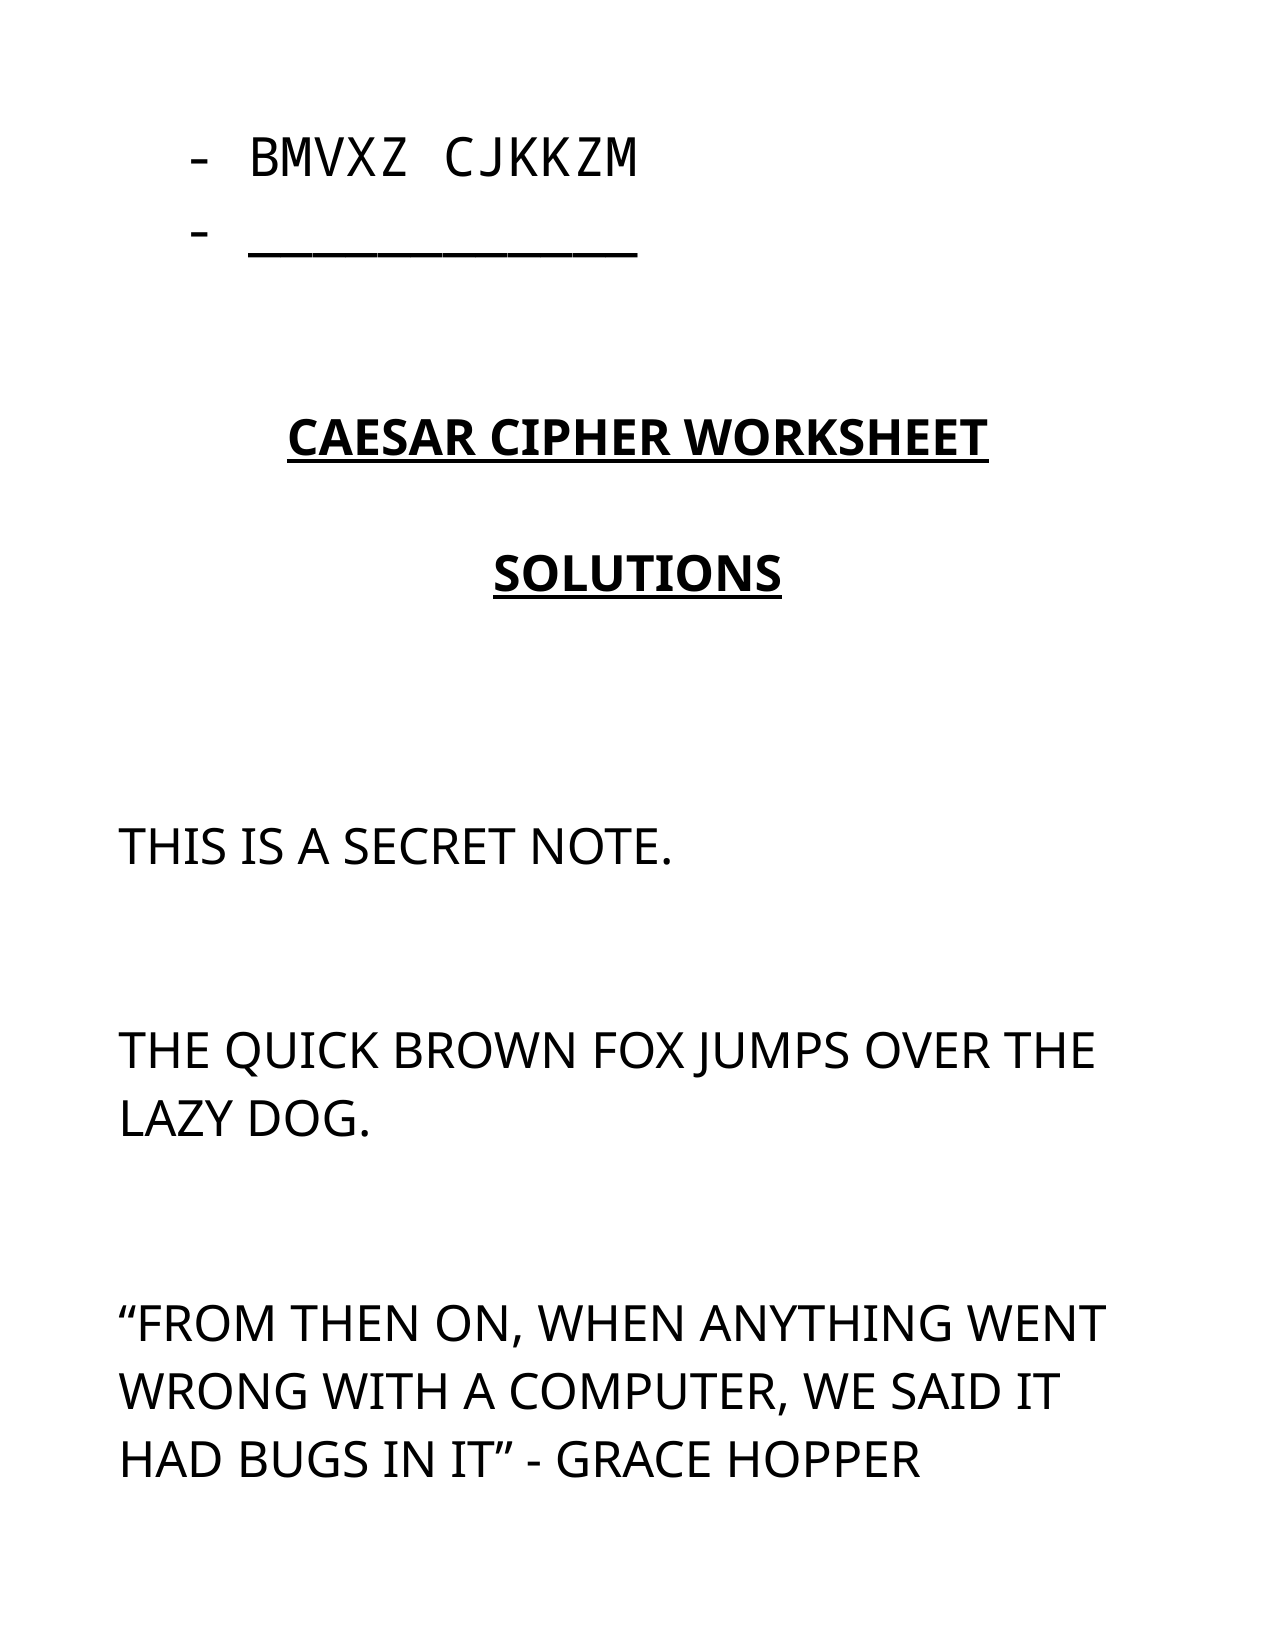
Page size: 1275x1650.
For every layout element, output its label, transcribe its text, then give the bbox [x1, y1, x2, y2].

text SOLUTIONS [118, 538, 1157, 606]
text “FROM THEN ON, WHEN ANYTHING WENT WRONG WITH A COMPUTER, WE SAID IT HAD BUGS IN IT” - GRACE HOPPER [118, 1287, 1157, 1492]
text THE QUICK BROWN FOX JUMPS OVER THE LAZY DOG. [118, 1015, 1157, 1151]
text - ____________ [118, 192, 1157, 266]
text CAESAR CIPHER WORKSHEET [118, 402, 1157, 470]
text - BMVXZ CJKKZM [118, 118, 1157, 192]
text THIS IS A SECRET NOTE. [118, 811, 1157, 879]
